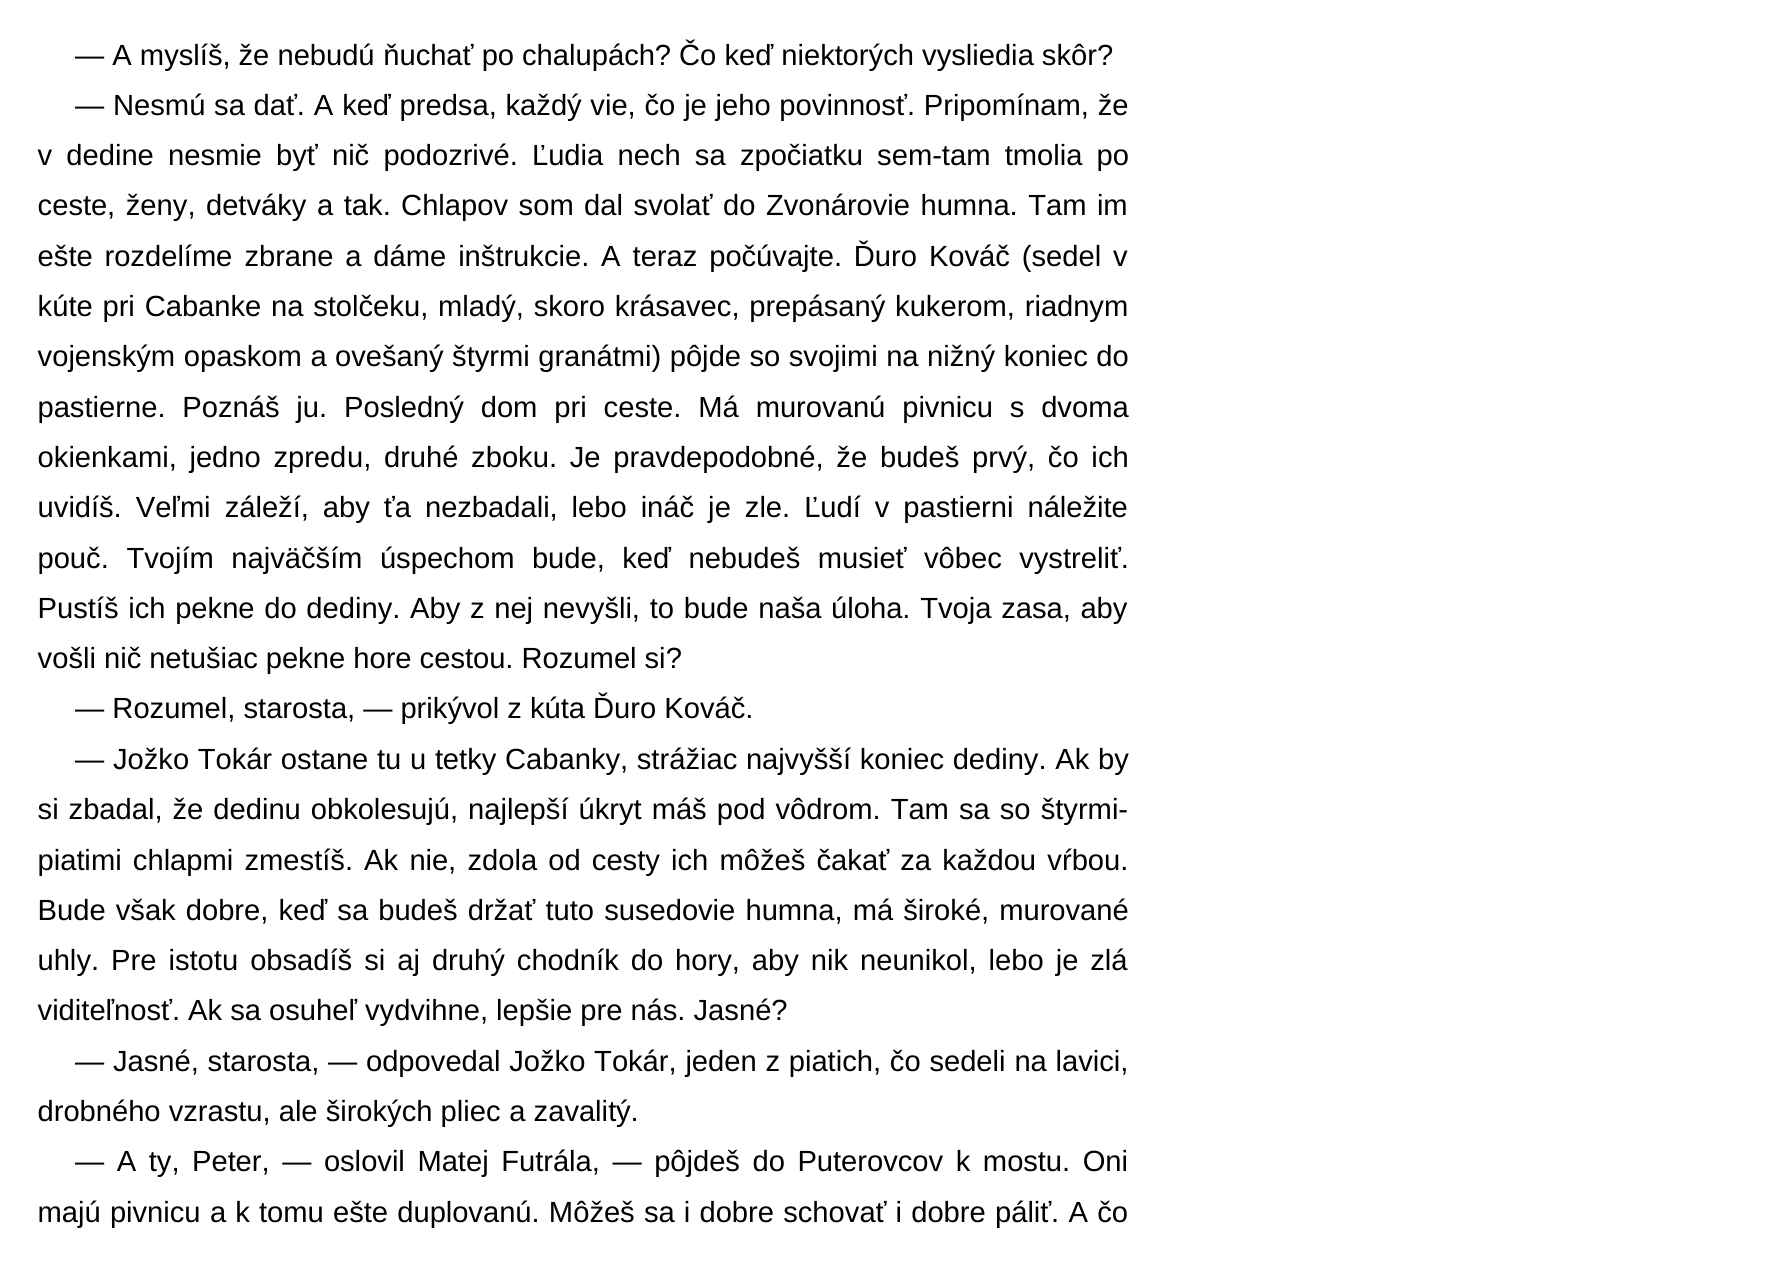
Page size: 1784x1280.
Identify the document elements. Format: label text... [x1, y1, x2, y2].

text — Nesmú sa dať. A keď predsa, každý vie, čo je jeho povinnosť. Pripomínam, že v dedine nesmie byť nič podozrivé. Ľudia nech sa zpočiatku sem-tam tmolia po ceste, ženy, detváky a tak. Chlapov som dal svolať do Zvonárovie humna. Tam im ešte rozdelíme zbrane a dáme inštrukcie. A teraz počúvajte. Ďuro Kováč (sedel v kúte pri Cabanke na stolčeku, mladý, skoro krásavec, prepásaný kukerom, riadnym vojenským opaskom a ovešaný štyrmi granátmi) pôjde so svojimi na nižný koniec do pastierne. Poznáš ju. Posledný dom pri ceste. Má murovanú pivnicu s dvoma okienkami, jedno zpredu, druhé zboku. Je pravdepodobné, že budeš prvý, čo ich uvidíš. Veľmi záleží, aby ťa nezbadali, lebo ináč je zle. Ľudí v pastierni náležite pouč. Tvojím najväčším úspechom bude, keď nebudeš musieť vôbec vystreliť. Pustíš ich pekne do dediny. Aby z nej nevyšli, to bude naša úloha. Tvoja zasa, aby vošli nič netušiac pekne hore cestou. Rozumel si? [37, 88, 1130, 675]
text — A myslíš, že nebudú ňuchať po chalupách? Čo keď niektorých vysliedia skôr? [37, 37, 1130, 71]
text — A ty, Peter, — oslovil Matej Futrála, — pôjdeš do Puterovcov k mostu. Oni majú pivnicu a k tomu ešte duplovanú. Môžeš sa i dobre schovať i dobre páliť. A čo [37, 1144, 1130, 1228]
text — Rozumel, starosta, — prikývol z kúta Ďuro Kováč. [37, 692, 1130, 725]
text — Jasné, starosta, — odpovedal Jožko Tokár, jeden z piatich, čo sedeli na lavici, drobného vzrastu, ale širokých pliec a zavalitý. [37, 1044, 1130, 1128]
text — Jožko Tokár ostane tu u tetky Cabanky, strážiac najvyšší koniec dediny. Ak by si zbadal, že dedinu obkolesujú, najlepší úkryt máš pod vôdrom. Tam sa so štyrmi- piatimi chlapmi zmestíš. Ak nie, zdola od cesty ich môžeš čakať za každou vŕbou. Bude však dobre, keď sa budeš držať tuto susedovie humna, má široké, murované uhly. Pre istotu obsadíš si aj druhý chodník do hory, aby nik neunikol, lebo je zlá viditeľnosť. Ak sa osuheľ vydvihne, lepšie pre nás. Jasné? [37, 742, 1130, 1027]
